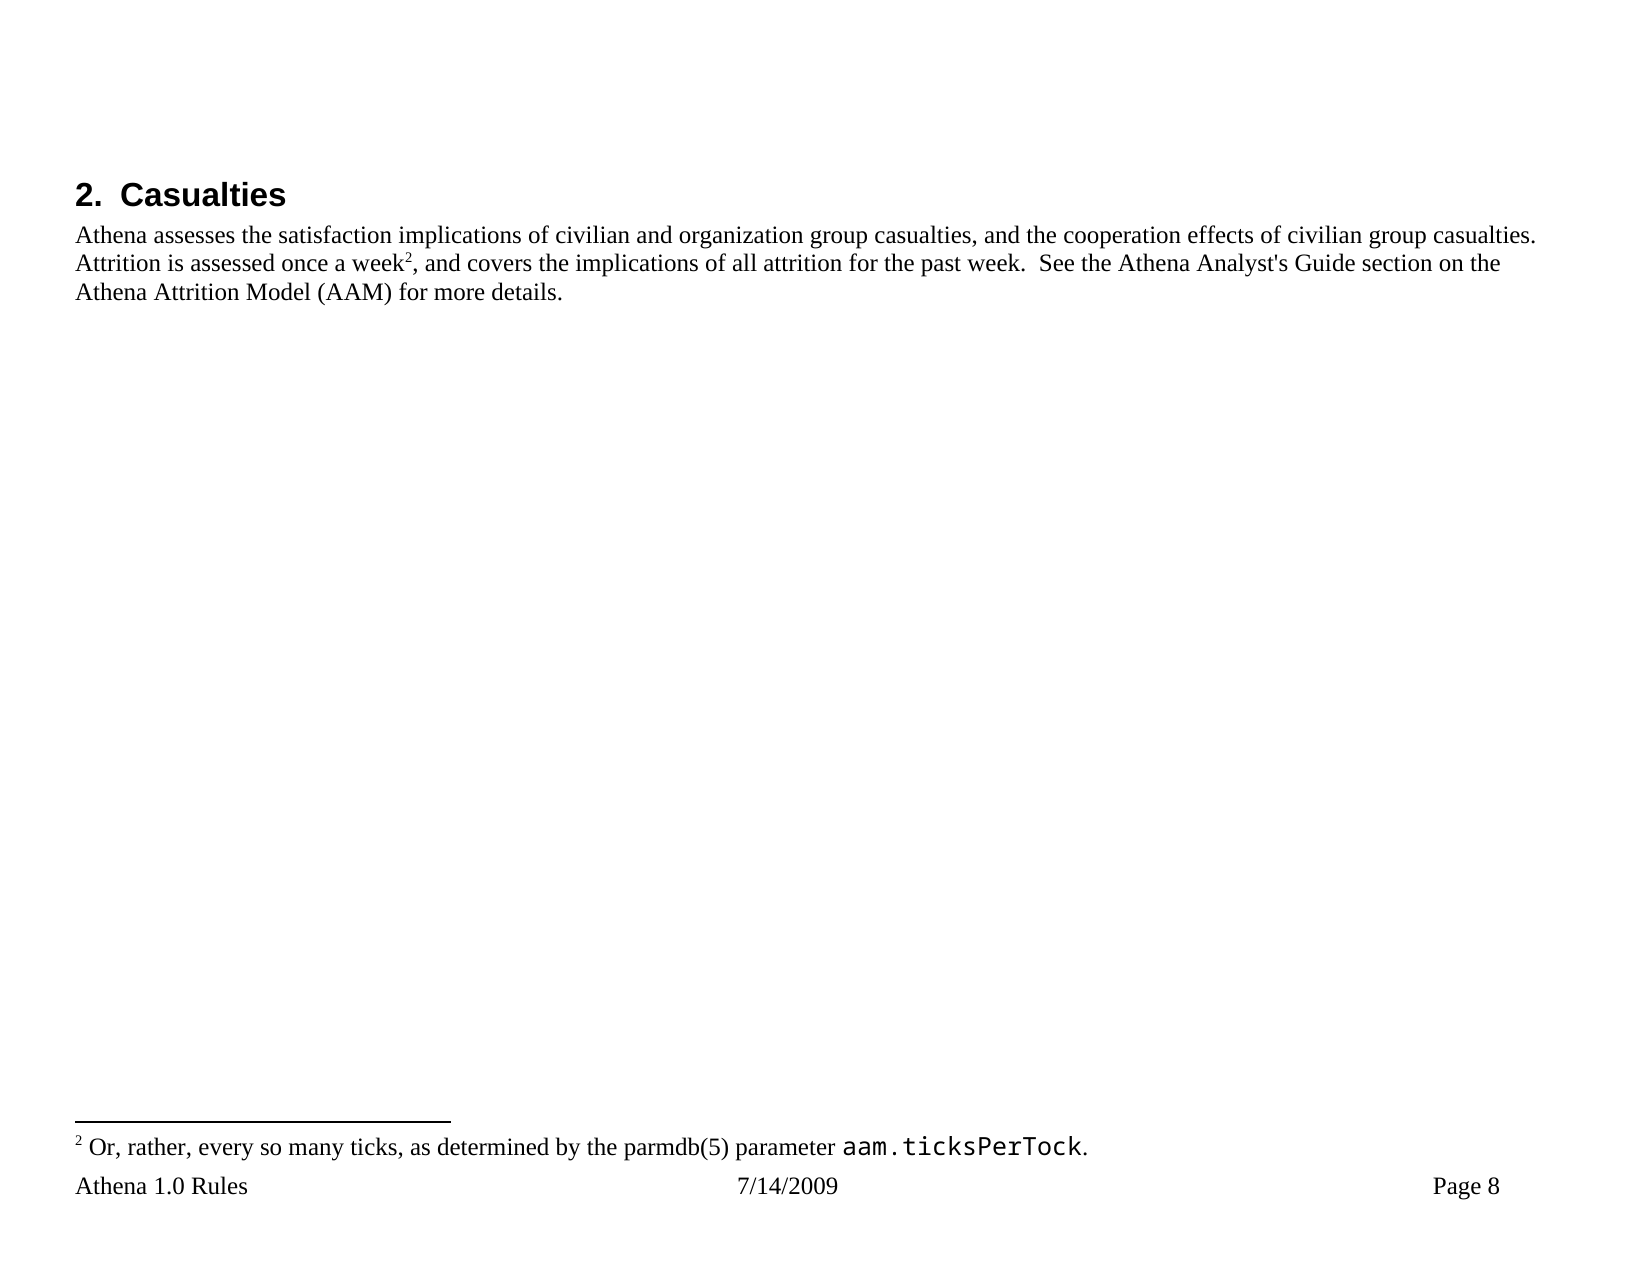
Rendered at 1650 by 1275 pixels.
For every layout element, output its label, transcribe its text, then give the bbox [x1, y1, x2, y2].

text Athena assesses the satisfaction implications of civilian and organization group casualties, and the cooperation effects of civilian group casualties. Attrition is assessed once a week, and covers the implications of all attrition for the past week. See the Athena Analyst's Guide section on the Athena Attrition Model (AAM) for more details. [75, 220, 1575, 306]
subtitle Casualties [75, 175, 1575, 213]
text Or, rather, every so many ticks, as determined by the parmdb(5) parameter aam.ticksPerTock. [75, 1128, 1575, 1162]
